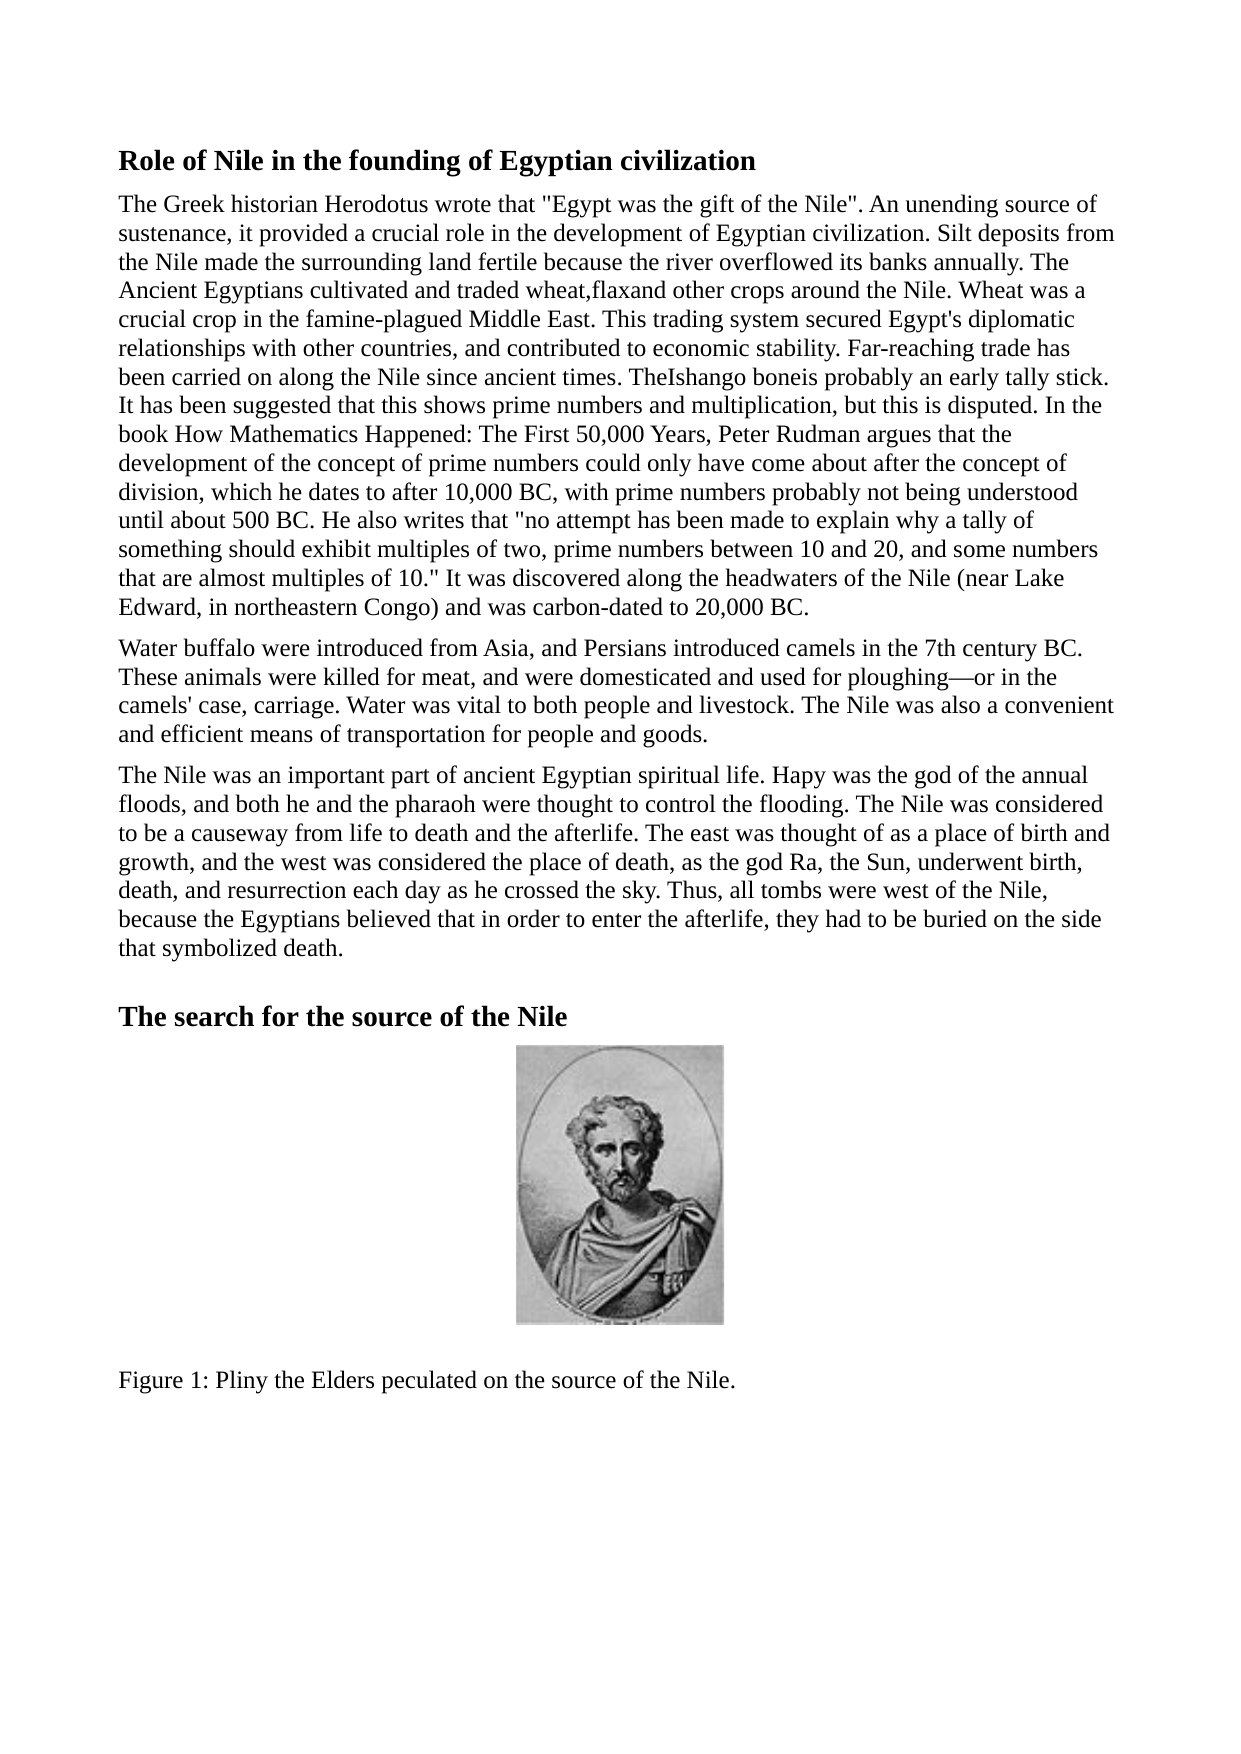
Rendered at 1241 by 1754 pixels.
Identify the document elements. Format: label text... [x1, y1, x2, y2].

picture [516, 1045, 725, 1325]
text The Nile was an important part of ancient Egyptian spiritual life. Hapy was the god of the annual floods, and both he and the pharaoh were thought to control the flooding. The Nile was considered to be a causeway from life to death and the afterlife. The east was thought of as a place of birth and growth, and the west was considered the place of death, as the god Ra, the Sun, underwent birth, death, and resurrection each day as he crossed the sky. Thus, all tombs were west of the Nile, because the Egyptians believed that in order to enter the afterlife, they had to be buried on the side that symbolized death. [118, 760, 1122, 962]
subtitle The search for the source of the Nile [118, 999, 1122, 1033]
text Water buffalo were introduced from Asia, and Persians introduced camels in the 7th century BC. These animals were killed for meat, and were domesticated and used for ploughing—or in the camels' case, carriage. Water was vital to both people and livestock. The Nile was also a convenient and efficient means of transportation for people and goods. [118, 633, 1122, 748]
text Figure 1: Pliny the Elders peculated on the source of the Nile. [118, 1366, 1122, 1394]
text The Greek historian Herodotus wrote that "Egypt was the gift of the Nile". An unending source of sustenance, it provided a crucial role in the development of Egyptian civilization. Silt deposits from the Nile made the surrounding land fertile because the river overflowed its banks annually. The Ancient Egyptians cultivated and traded wheat,flaxand other crops around the Nile. Wheat was a crucial crop in the famine-plagued Middle East. This trading system secured Egypt's diplomatic relationships with other countries, and contributed to economic stability. Far-reaching trade has been carried on along the Nile since ancient times. TheIshango boneis probably an early tally stick. It has been suggested that this shows prime numbers and multiplication, but this is disputed. In the book How Mathematics Happened: The First 50,000 Years, Peter Rudman argues that the development of the concept of prime numbers could only have come about after the concept of division, which he dates to after 10,000 BC, with prime numbers probably not being understood until about 500 BC. He also writes that "no attempt has been made to explain why a tally of something should exhibit multiples of two, prime numbers between 10 and 20, and some numbers that are almost multiples of 10." It was discovered along the headwaters of the Nile (near Lake Edward, in northeastern Congo) and was carbon-dated to 20,000 BC. [118, 189, 1122, 620]
subtitle Role of Nile in the founding of Egyptian civilization [118, 143, 1122, 177]
